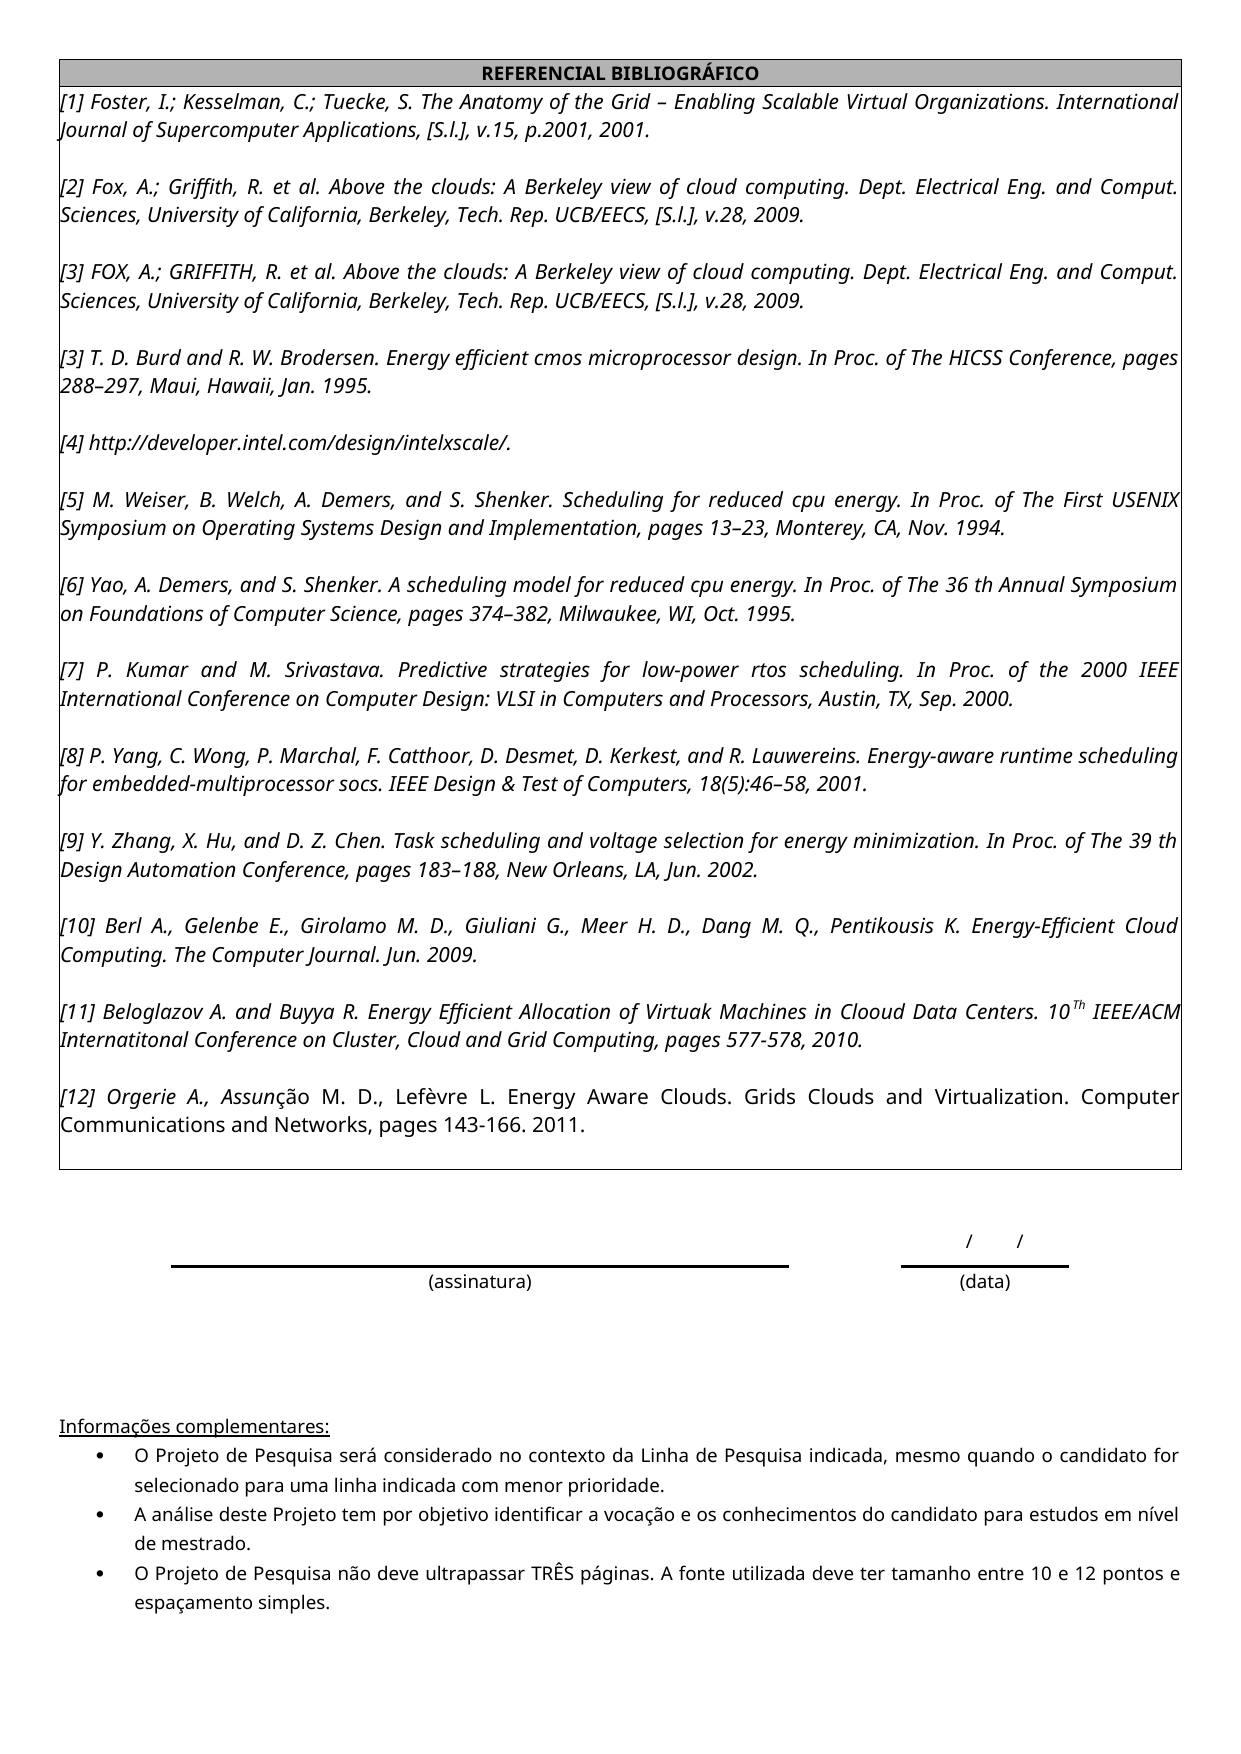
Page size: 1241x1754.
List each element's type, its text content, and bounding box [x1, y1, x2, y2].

table_header [59, 1218, 171, 1265]
table_cell [60, 1140, 1181, 1169]
table_cell [1] Foster, I.; Kesselman, C.; Tuecke, S. The Anatomy of the Grid – Enabling Scalable Virtual Organizations. International Journal of Supercomputer Applications, [S.l.], v.15, p.2001, 2001. [2] Fox, A.; Griffith, R. et al. Above the clouds: A Berkeley view of cloud computing. Dept. Electrical Eng. and Comput. Sciences, University of California, Berkeley, Tech. Rep. UCB/EECS, [S.l.], v.28, 2009. [3] FOX, A.; GRIFFITH, R. et al. Above the clouds: A Berkeley view of cloud computing. Dept. Electrical Eng. and Comput. Sciences, University of California, Berkeley, Tech. Rep. UCB/EECS, [S.l.], v.28, 2009. [3] T. D. Burd and R. W. Brodersen. Energy efficient cmos microprocessor design. In Proc. of The HICSS Conference, pages 288–297, Maui, Hawaii, Jan. 1995. [4] http://developer.intel.com/design/intelxscale/. [5] M. Weiser, B. Welch, A. Demers, and S. Shenker. Scheduling for reduced cpu energy. In Proc. of The First USENIX Symposium on Operating Systems Design and Implementation, pages 13–23, Monterey, CA, Nov. 1994. [6] Yao, A. Demers, and S. Shenker. A scheduling model for reduced cpu energy. In Proc. of The 36 th Annual Symposium on Foundations of Computer Science, pages 374–382, Milwaukee, WI, Oct. 1995. [7] P. Kumar and M. Srivastava. Predictive strategies for low-power rtos scheduling. In Proc. of the 2000 IEEE International Conference on Computer Design: VLSI in Computers and Processors, Austin, TX, Sep. 2000. [8] P. Yang, C. Wong, P. Marchal, F. Catthoor, D. Desmet, D. Kerkest, and R. Lauwereins. Energy-aware runtime scheduling for embedded-multiprocessor socs. IEEE Design & Test of Computers, 18(5):46–58, 2001. [9] Y. Zhang, X. Hu, and D. Z. Chen. Task scheduling and voltage selection for energy minimization. In Proc. of The 39 th Design Automation Conference, pages 183–188, New Orleans, LA, Jun. 2002. [10] Berl A., Gelenbe E., Girolamo M. D., Giuliani G., Meer H. D., Dang M. Q., Pentikousis K. Energy-Efficient Cloud Computing. The Computer Journal. Jun. 2009. [11] Beloglazov A. and Buyya R. Energy Efficient Allocation of Virtuak Machines in Clooud Data Centers. 10Th IEEE/ACM Internatitonal Conference on Cluster, Cloud and Grid Computing, pages 577-578, 2010. [12] Orgerie A., Assunção M. D., Lefèvre L. Energy Aware Clouds. Grids Clouds and Virtualization. Computer Communications and Networks, pages 143-166. 2011. [60, 87, 1181, 1140]
table_cell [1069, 1265, 1181, 1315]
text Informações complementares: [59, 1413, 1181, 1439]
list O Projeto de Pesquisa não deve ultrapassar TRÊS páginas. A fonte utilizada deve ter tamanho entre 10 e 12 pontos e espaçamento simples. [97, 1560, 1181, 1615]
table_header [789, 1218, 901, 1265]
list O Projeto de Pesquisa será considerado no contexto da Linha de Pesquisa indicada, mesmo quando o candidato for selecionado para uma linha indicada com menor prioridade. [97, 1443, 1181, 1498]
table_cell (data) [901, 1268, 1069, 1315]
table_cell (assinatura) [171, 1268, 788, 1315]
table_cell [789, 1265, 901, 1315]
table_header [1069, 1218, 1181, 1265]
table_header [171, 1218, 788, 1265]
list A análise deste Projeto tem por objetivo identificar a vocação e os conhecimentos do candidato para estudos em nível de mestrado. [97, 1501, 1181, 1556]
table_cell [59, 1265, 171, 1315]
table_header / / [901, 1218, 1069, 1265]
